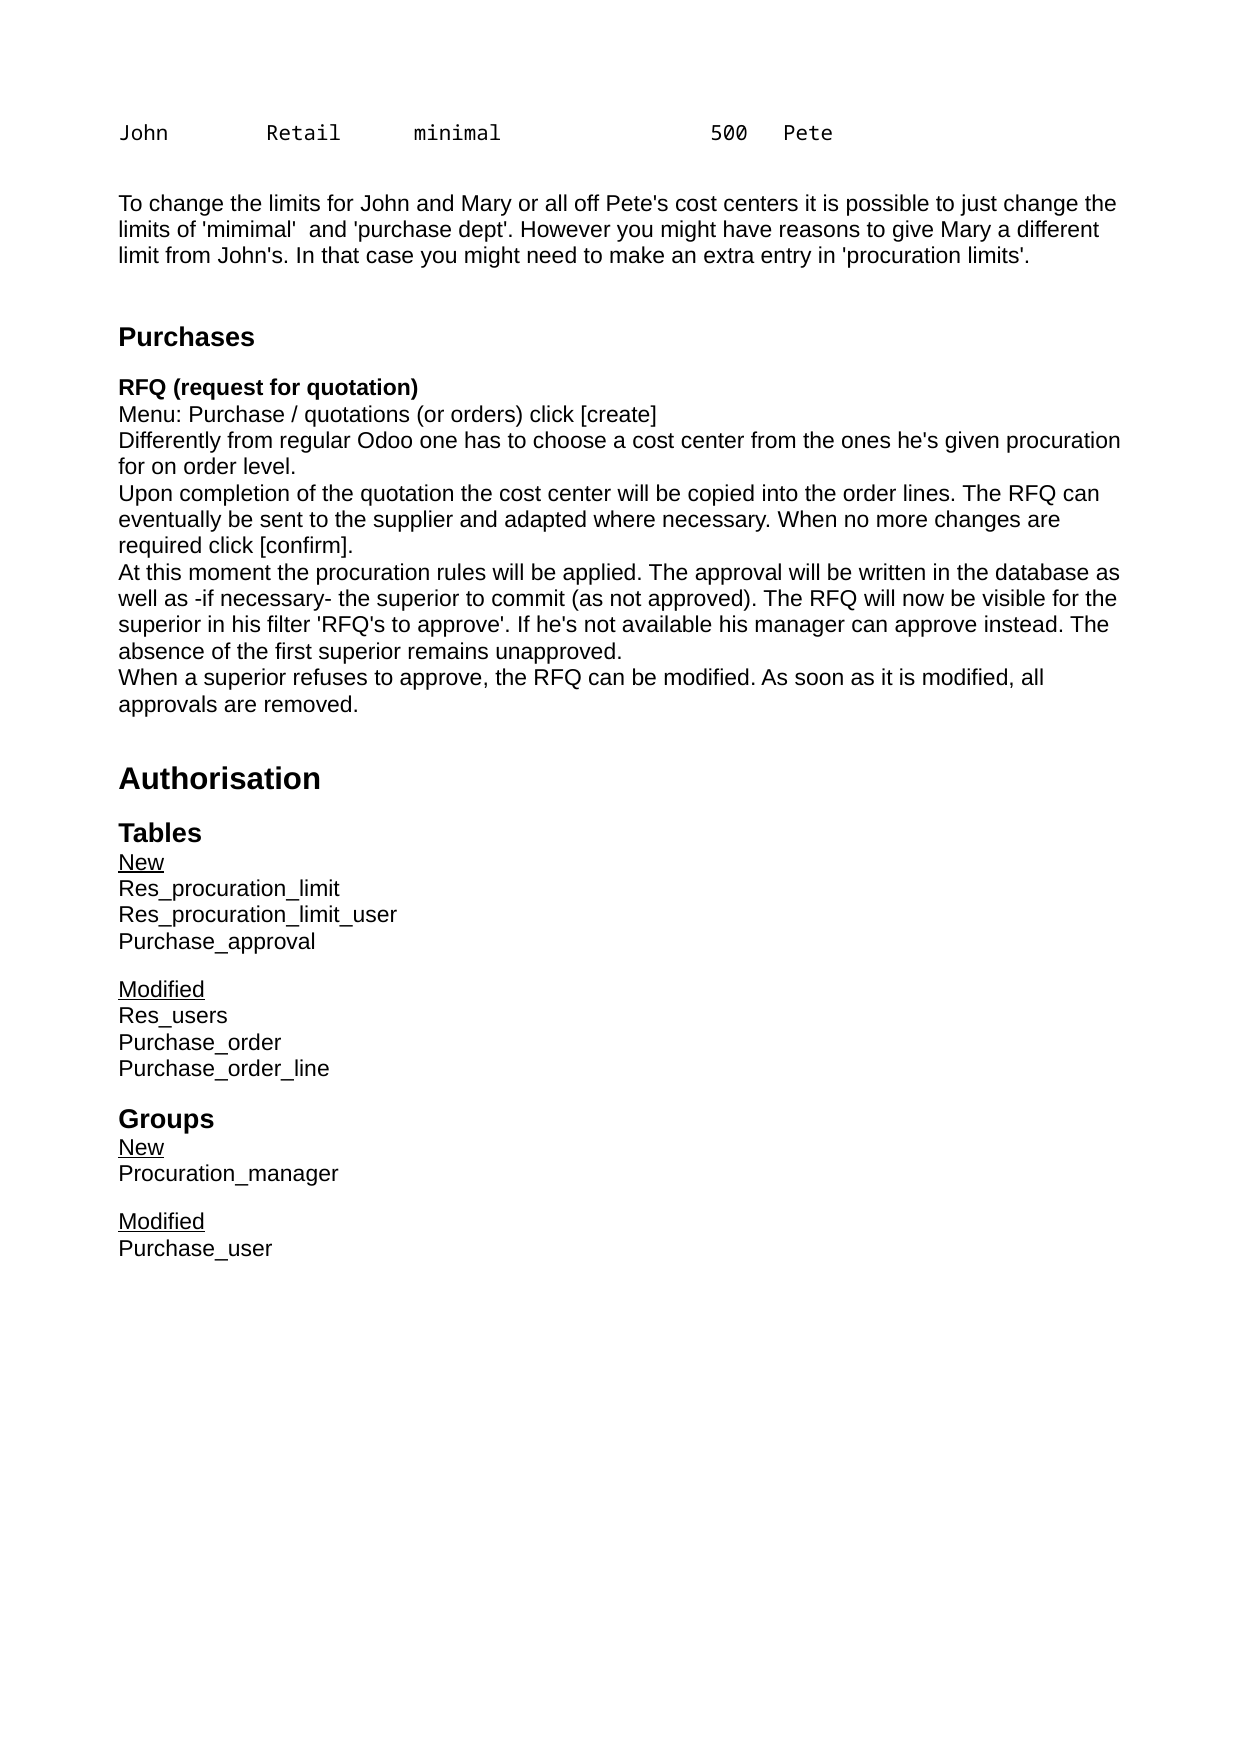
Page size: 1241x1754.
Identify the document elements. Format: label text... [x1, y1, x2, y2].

text Purchase_approval [118, 928, 1122, 954]
text Upon completion of the quotation the cost center will be copied into the order lines. The RFQ can eventually be sent to the supplier and adapted where necessary. When no more changes are required click [confirm]. [118, 480, 1122, 559]
text Menu: Purchase / quotations (or orders) click [create] [118, 401, 1122, 427]
text Purchase_user [118, 1234, 1122, 1261]
text Res_procuration_limit [118, 875, 1122, 901]
text Purchase_order_line [118, 1055, 1122, 1081]
text Purchases [118, 321, 1122, 353]
text Tables [118, 817, 1122, 849]
text Modified [118, 976, 1122, 1002]
text New [118, 1134, 1122, 1160]
text Res_users [118, 1002, 1122, 1028]
text Purchase_order [118, 1028, 1122, 1055]
text Groups [118, 1103, 1122, 1134]
text At this moment the procuration rules will be applied. The approval will be written in the database as well as -if necessary- the superior to commit (as not approved). The RFQ will now be visible for the superior in his filter 'RFQ's to approve'. If he's not available his manager can approve instead. The absence of the first superior remains unapproved. [118, 559, 1122, 664]
text To change the limits for John and Mary or all off Pete's cost centers it is possible to just change the limits of 'mimimal' and 'purchase dept'. However you might have reasons to give Mary a different limit from John's. In that case you might need to make an extra entry in 'procuration limits'. [118, 190, 1122, 269]
text Authorisation [118, 760, 1122, 796]
text New [118, 849, 1122, 875]
text John Retail minimal 500 Pete [118, 118, 1122, 147]
text Modified [118, 1208, 1122, 1234]
text Res_procuration_limit_user [118, 901, 1122, 928]
text Differently from regular Odoo one has to choose a cost center from the ones he's given procuration for on order level. [118, 427, 1122, 480]
text When a superior refuses to approve, the RFQ can be modified. As soon as it is modified, all approvals are removed. [118, 664, 1122, 717]
text RFQ (request for quotation) [118, 374, 1122, 401]
text Procuration_manager [118, 1160, 1122, 1187]
